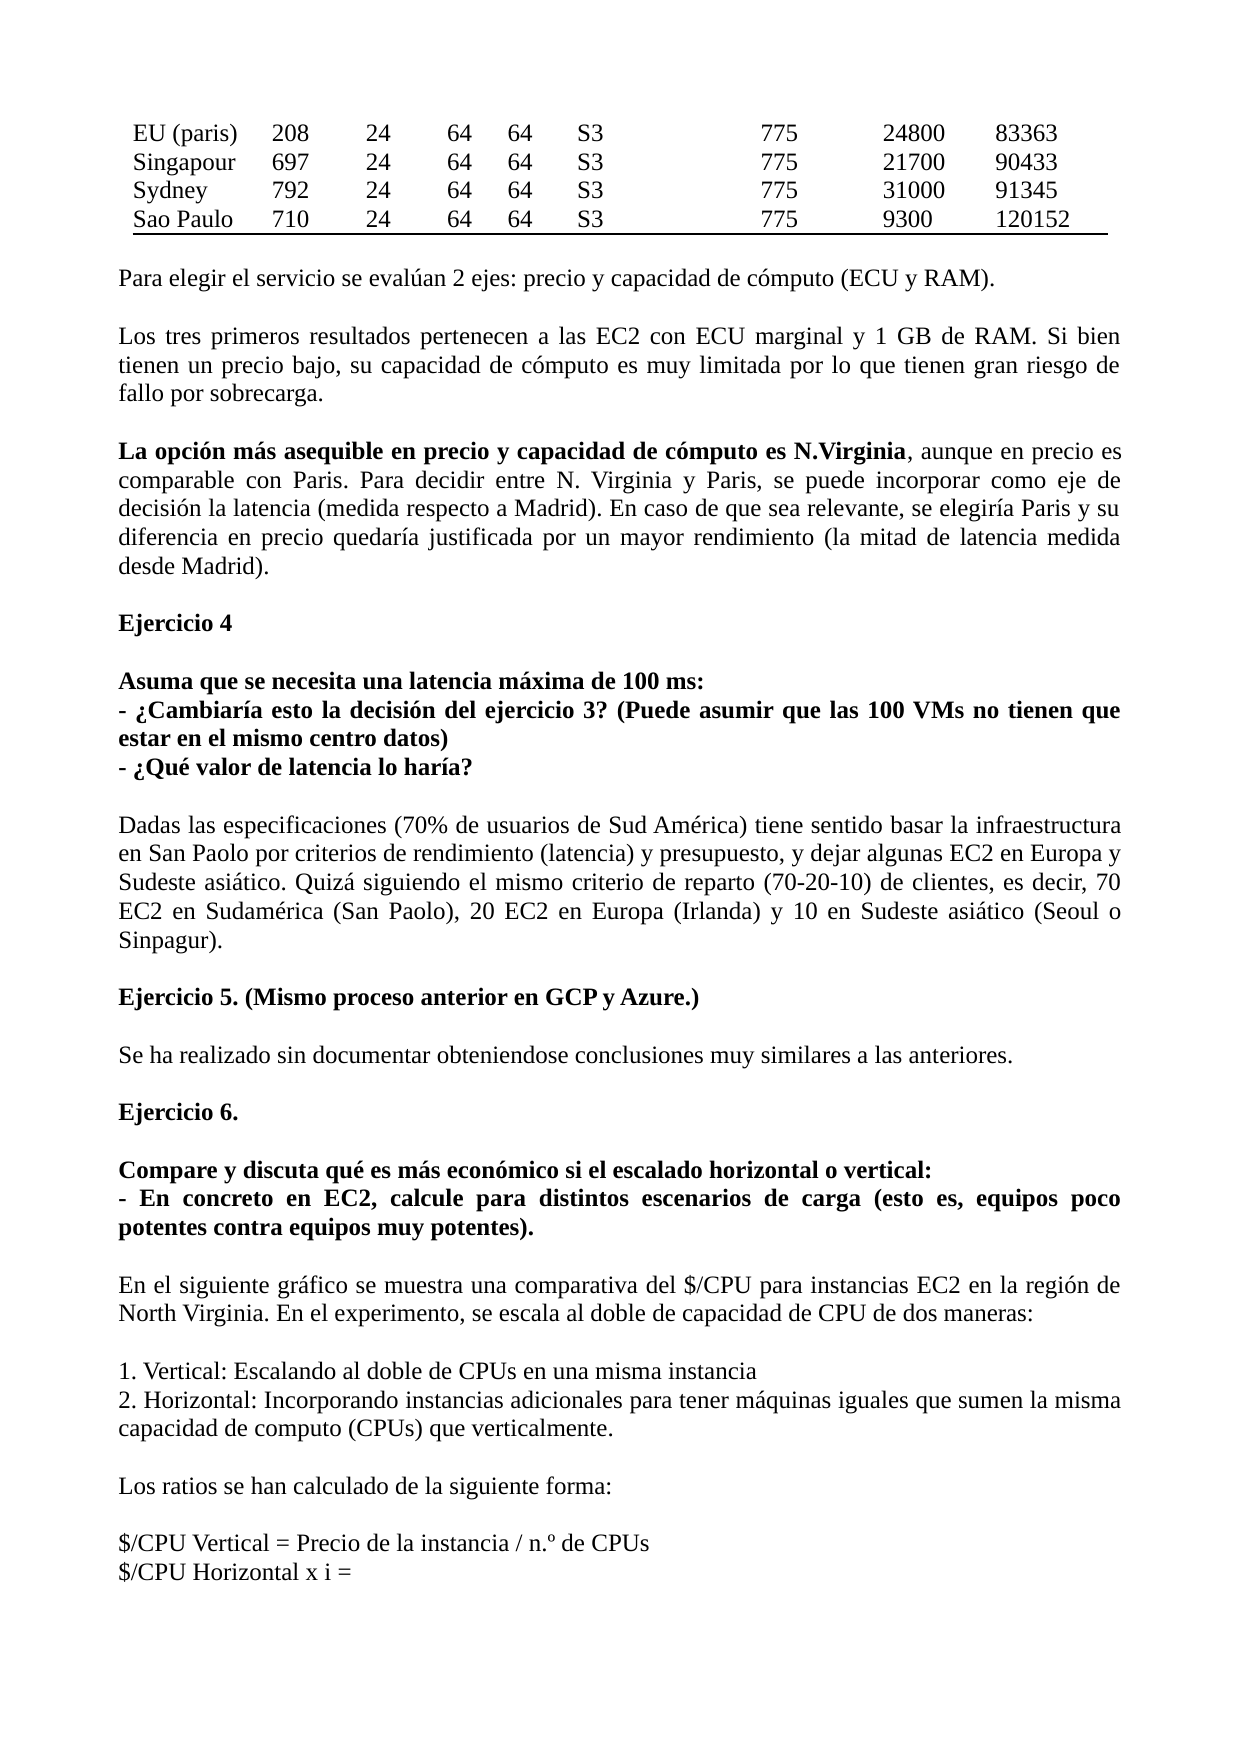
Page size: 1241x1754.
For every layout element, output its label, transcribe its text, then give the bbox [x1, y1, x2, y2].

table_cell 24 [366, 204, 447, 233]
table_cell 120152 [995, 204, 1108, 233]
text Los ratios se han calculado de la siguiente forma: [118, 1471, 1122, 1500]
table_cell 21700 [883, 147, 995, 176]
text La opción más asequible en precio y capacidad de cómputo es N.Virginia, aunque en precio es comparable con Paris. Para decidir entre N. Virginia y Paris, se puede incorporar como eje de decisión la latencia (medida respecto a Madrid). En caso de que sea relevante, se elegiría Paris y su diferencia en precio quedaría justificada por un mayor rendimiento (la mitad de latencia medida desde Madrid). [118, 436, 1122, 580]
table_cell 64 [508, 204, 577, 233]
text En el siguiente gráfico se muestra una comparativa del $/CPU para instancias EC2 en la región de North Virginia. En el experimento, se escala al doble de capacidad de CPU de dos maneras: [118, 1270, 1122, 1327]
table_cell 792 [272, 176, 366, 204]
table_cell S3 [577, 176, 760, 204]
table_cell Sao Paulo [133, 204, 272, 233]
table_cell 64 [508, 118, 577, 147]
text 2. Horizontal: Incorporando instancias adicionales para tener máquinas iguales que sumen la misma capacidad de computo (CPUs) que verticalmente. [118, 1385, 1122, 1442]
table_cell 91345 [995, 176, 1108, 204]
table_cell 9300 [883, 204, 995, 233]
table_cell 24800 [883, 118, 995, 147]
text Ejercicio 5. (Mismo proceso anterior en GCP y Azure.) [118, 982, 1122, 1011]
text - ¿Qué valor de latencia lo haría? [118, 752, 1122, 781]
text Para elegir el servicio se evalúan 2 ejes: precio y capacidad de cómputo (ECU y RAM). [118, 263, 1122, 292]
table_cell 775 [760, 147, 883, 176]
text Dadas las especificaciones (70% de usuarios de Sud América) tiene sentido basar la infraestructura en San Paolo por criterios de rendimiento (latencia) y presupuesto, y dejar algunas EC2 en Europa y Sudeste asiático. Quizá siguiendo el mismo criterio de reparto (70-20-10) de clientes, es decir, 70 EC2 en Sudamérica (San Paolo), 20 EC2 en Europa (Irlanda) y 10 en Sudeste asiático (Seoul o Sinpagur). [118, 810, 1122, 953]
text $/CPU Horizontal x i = [118, 1557, 1122, 1586]
table_cell 90433 [995, 147, 1108, 176]
table_cell 24 [366, 147, 447, 176]
text - En concreto en EC2, calcule para distintos escenarios de carga (esto es, equipos poco potentes contra equipos muy potentes). [118, 1183, 1122, 1241]
table_cell Singapour [133, 147, 272, 176]
text Ejercicio 6. [118, 1097, 1122, 1126]
table_cell 64 [508, 176, 577, 204]
table_cell 24 [366, 118, 447, 147]
table_cell S3 [577, 147, 760, 176]
table_cell 697 [272, 147, 366, 176]
table_cell 64 [447, 204, 507, 233]
table_cell 64 [508, 147, 577, 176]
text Ejercicio 4 [118, 608, 1122, 637]
table_cell 775 [760, 118, 883, 147]
table_cell 64 [447, 176, 507, 204]
table_cell 775 [760, 176, 883, 204]
table_cell 208 [272, 118, 366, 147]
table_cell S3 [577, 118, 760, 147]
table_cell Sydney [133, 176, 272, 204]
table_cell S3 [577, 204, 760, 233]
table_cell 775 [760, 204, 883, 233]
table_cell 64 [447, 118, 507, 147]
text 1. Vertical: Escalando al doble de CPUs en una misma instancia [118, 1356, 1122, 1385]
text Asuma que se necesita una latencia máxima de 100 ms: [118, 666, 1122, 695]
text Se ha realizado sin documentar obteniendose conclusiones muy similares a las anteriores. [118, 1040, 1122, 1068]
text $/CPU Vertical = Precio de la instancia / n.º de CPUs [118, 1528, 1122, 1557]
text - ¿Cambiaría esto la decisión del ejercicio 3? (Puede asumir que las 100 VMs no tienen que estar en el mismo centro datos) [118, 695, 1122, 752]
table_cell 31000 [883, 176, 995, 204]
table_cell 710 [272, 204, 366, 233]
table_cell 24 [366, 176, 447, 204]
table_cell EU (paris) [133, 118, 272, 147]
text Los tres primeros resultados pertenecen a las EC2 con ECU marginal y 1 GB de RAM. Si bien tienen un precio bajo, su capacidad de cómputo es muy limitada por lo que tienen gran riesgo de fallo por sobrecarga. [118, 321, 1122, 407]
table_cell 64 [447, 147, 507, 176]
text Compare y discuta qué es más económico si el escalado horizontal o vertical: [118, 1155, 1122, 1183]
table_cell 83363 [995, 118, 1108, 147]
